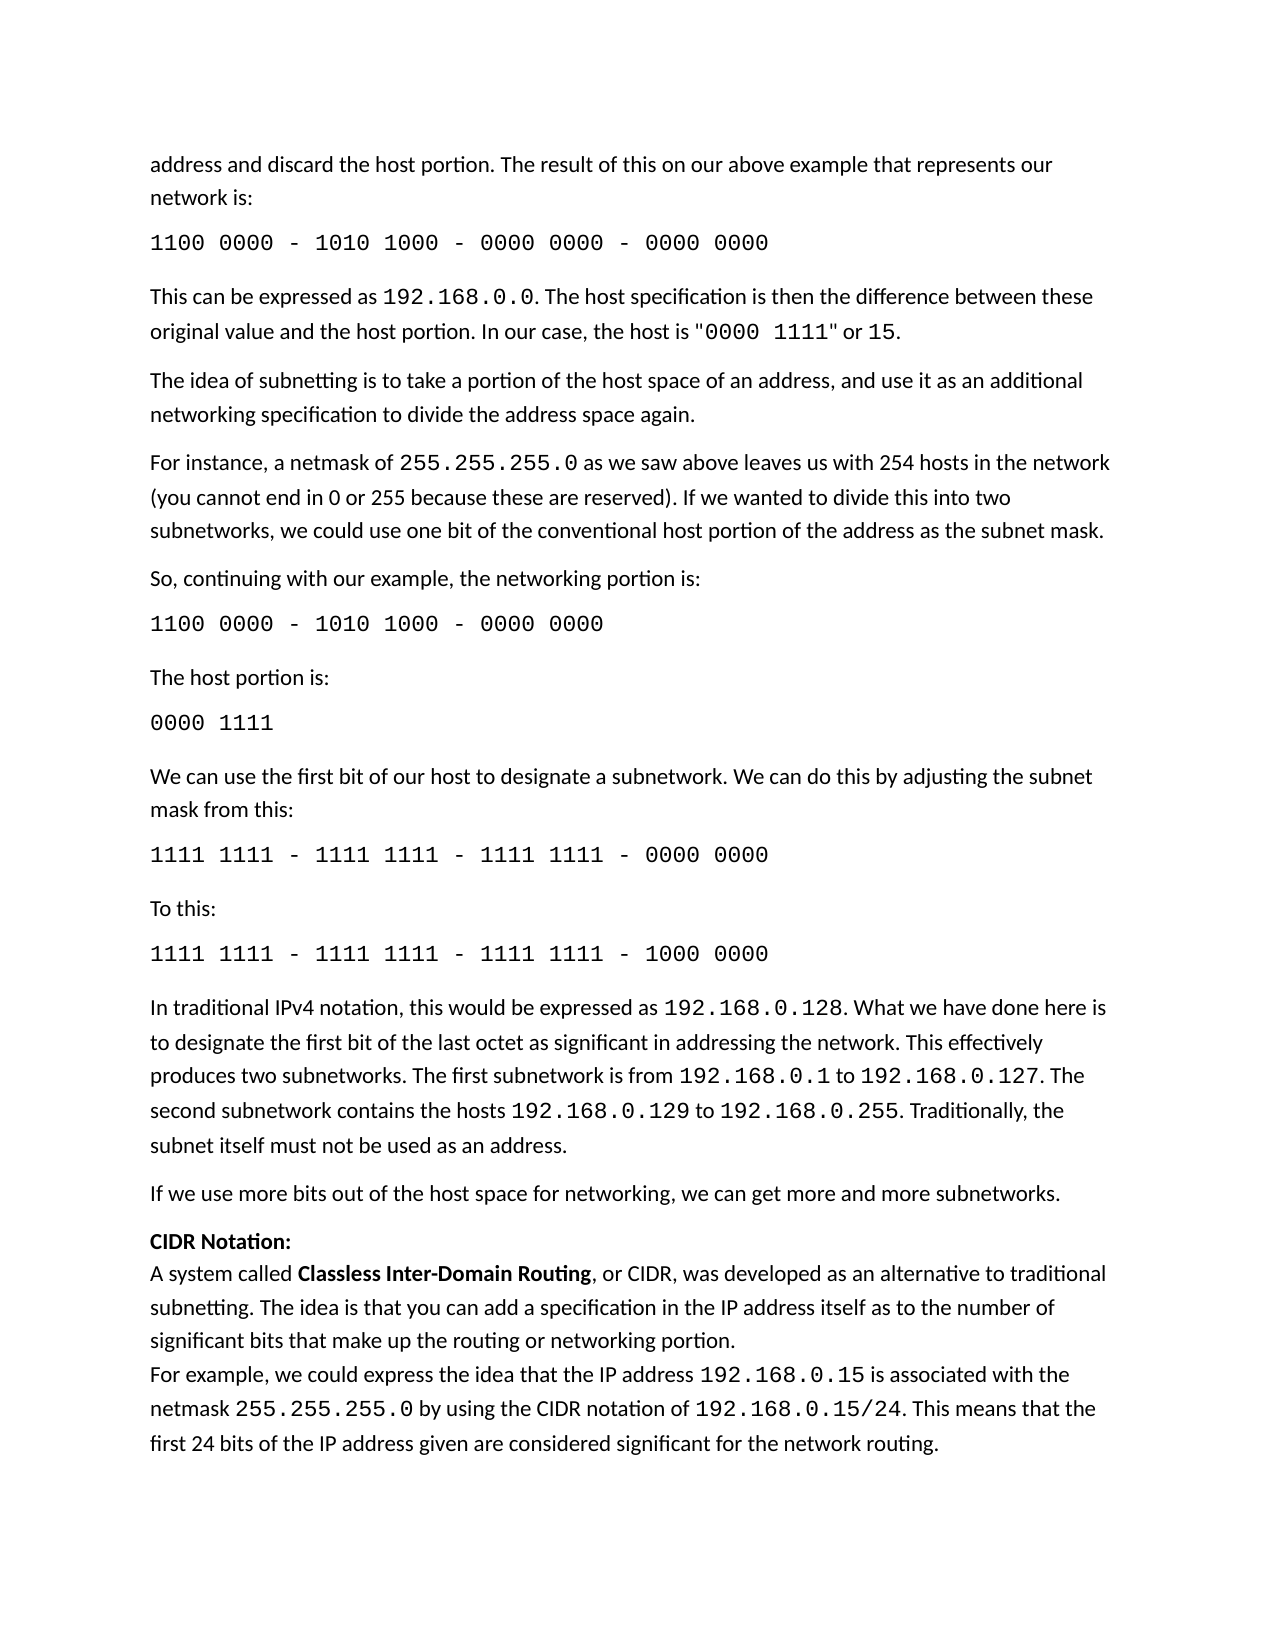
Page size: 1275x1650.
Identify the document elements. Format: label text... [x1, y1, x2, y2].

text 1100 0000 - 1010 1000 - 0000 0000 - 0000 0000 [150, 232, 1125, 258]
text In traditional IPv4 notation, this would be expressed as 192.168.0.128. What we have done here is to designate the first bit of the last octet as significant in addressing the network. This effectively produces two subnetworks. The first subnetwork is from 192.168.0.1 to 192.168.0.127. The second subnetwork contains the hosts 192.168.0.129 to 192.168.0.255. Traditionally, the subnet itself must not be used as an address. [150, 993, 1125, 1159]
text The host portion is: [150, 663, 1125, 691]
text A system called Classless Inter-Domain Routing, or CIDR, was developed as an alternative to traditional subnetting. The idea is that you can add a specification in the IP address itself as to the number of significant bits that make up the routing or networking portion. [150, 1259, 1125, 1354]
text CIDR Notation: [150, 1227, 1125, 1255]
text For example, we could express the idea that the IP address 192.168.0.15 is associated with the netmask 255.255.255.0 by using the CIDR notation of 192.168.0.15/24. This means that the first 24 bits of the IP address given are considered significant for the network routing. [150, 1360, 1125, 1457]
text So, continuing with our example, the networking portion is: [150, 564, 1125, 593]
text 1111 1111 - 1111 1111 - 1111 1111 - 0000 0000 [150, 844, 1125, 870]
text address and discard the host portion. The result of this on our above example that represents our network is: [150, 150, 1125, 212]
text 1100 0000 - 1010 1000 - 0000 0000 [150, 613, 1125, 639]
text To this: [150, 894, 1125, 922]
text The idea of subnetting is to take a portion of the host space of an address, and use it as an additional networking specification to divide the address space again. [150, 367, 1125, 428]
text 1111 1111 - 1111 1111 - 1111 1111 - 1000 0000 [150, 942, 1125, 968]
text We can use the first bit of our host to designate a subnetwork. We can do this by adjusting the subnet mask from this: [150, 762, 1125, 824]
text For instance, a netmask of 255.255.255.0 as we saw above leaves us with 254 hosts in the network (you cannot end in 0 or 255 because these are reserved). If we wanted to divide this into two subnetworks, we could use one bit of the conventional host portion of the address as the subnet mask. [150, 448, 1125, 544]
text 0000 1111 [150, 711, 1125, 737]
text This can be expressed as 192.168.0.0. The host specification is then the difference between these original value and the host portion. In our case, the host is "0000 1111" or 15. [150, 282, 1125, 346]
text If we use more bits out of the host space for networking, we can get more and more subnetworks. [150, 1179, 1125, 1207]
